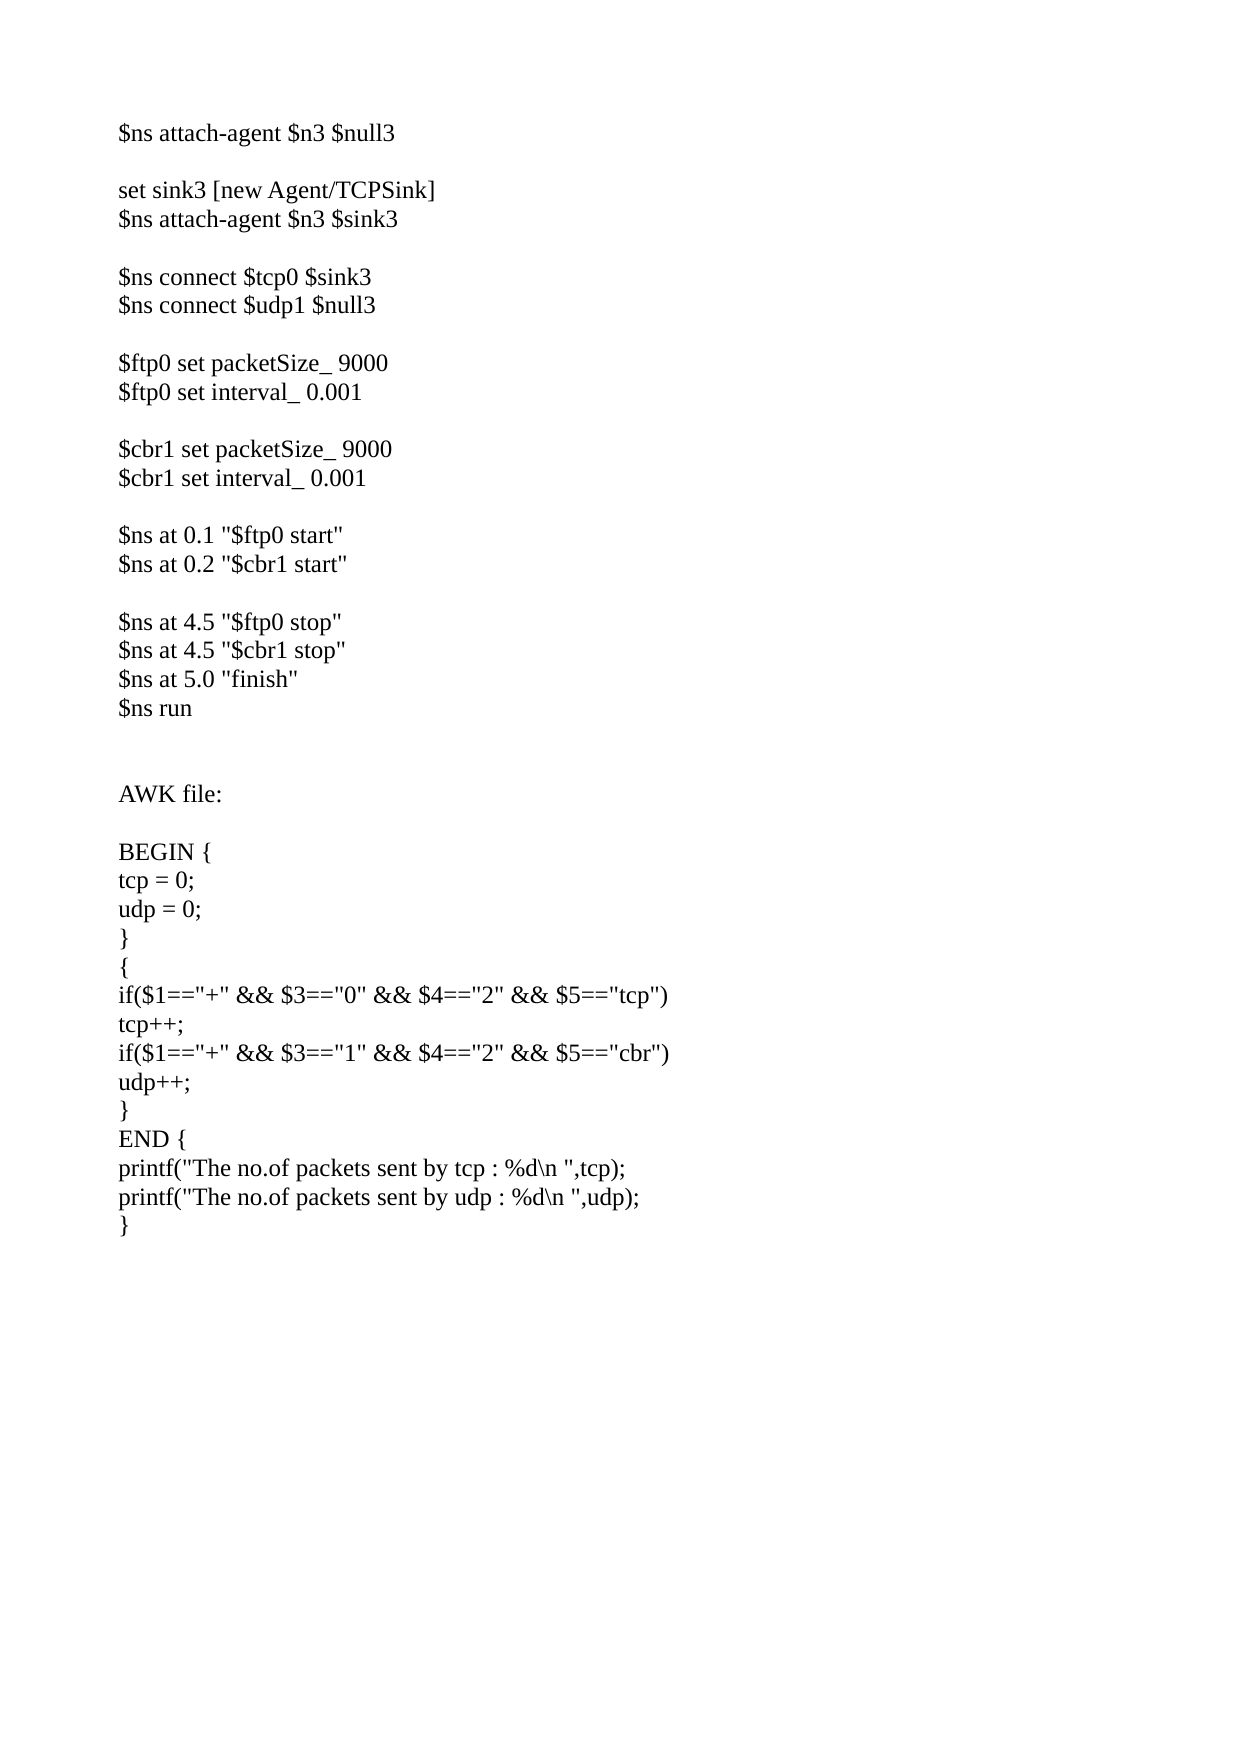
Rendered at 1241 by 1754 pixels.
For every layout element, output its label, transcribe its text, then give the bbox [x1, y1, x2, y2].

text printf("The no.of packets sent by tcp : %d\n ",tcp); [118, 1153, 1122, 1182]
text tcp++; [118, 1009, 1122, 1038]
text $ftp0 set packetSize_ 9000 [118, 348, 1122, 377]
text printf("The no.of packets sent by udp : %d\n ",udp); [118, 1182, 1122, 1211]
text $ns at 5.0 "finish" [118, 664, 1122, 693]
text set sink3 [new Agent/TCPSink] [118, 176, 1122, 204]
text udp++; [118, 1067, 1122, 1096]
text } [118, 1096, 1122, 1124]
text { [118, 952, 1122, 981]
text $cbr1 set interval_ 0.001 [118, 463, 1122, 492]
text $ns at 4.5 "$ftp0 stop" [118, 607, 1122, 636]
text $ns at 0.2 "$cbr1 start" [118, 549, 1122, 578]
text } [118, 923, 1122, 952]
text $ns at 4.5 "$cbr1 stop" [118, 636, 1122, 664]
text $ns attach-agent $n3 $sink3 [118, 204, 1122, 233]
text } [118, 1211, 1122, 1239]
text if($1=="+" && $3=="0" && $4=="2" && $5=="tcp") [118, 981, 1122, 1009]
text $ns at 0.1 "$ftp0 start" [118, 521, 1122, 549]
text $ns attach-agent $n3 $null3 [118, 118, 1122, 147]
text $ns connect $tcp0 $sink3 [118, 262, 1122, 291]
text BEGIN { [118, 837, 1122, 866]
text udp = 0; [118, 894, 1122, 923]
text $cbr1 set packetSize_ 9000 [118, 434, 1122, 463]
text $ftp0 set interval_ 0.001 [118, 377, 1122, 406]
text AWK file: [118, 779, 1122, 808]
text if($1=="+" && $3=="1" && $4=="2" && $5=="cbr") [118, 1038, 1122, 1067]
text tcp = 0; [118, 866, 1122, 894]
text $ns run [118, 693, 1122, 722]
text $ns connect $udp1 $null3 [118, 291, 1122, 319]
text END { [118, 1124, 1122, 1153]
